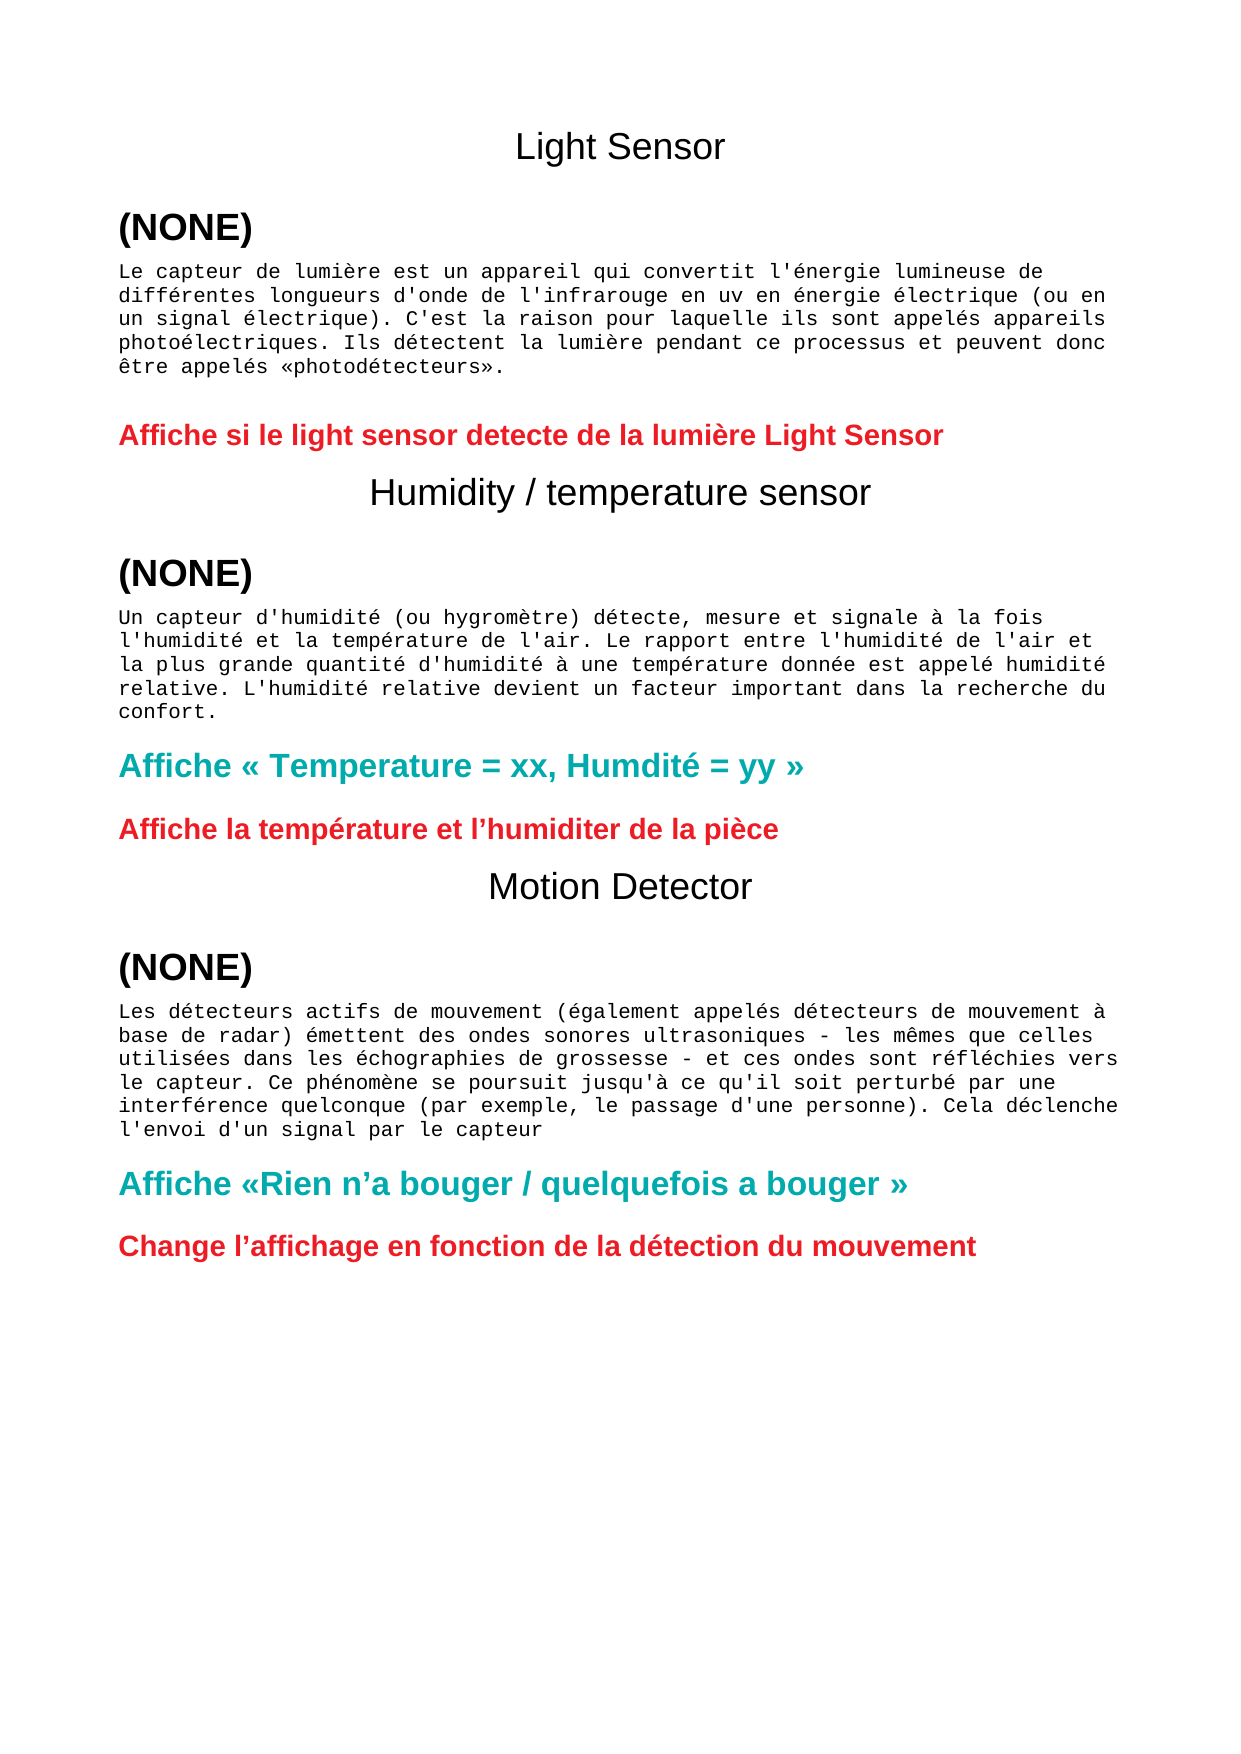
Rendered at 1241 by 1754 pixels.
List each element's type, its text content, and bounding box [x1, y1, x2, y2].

text Les détecteurs actifs de mouvement (également appelés détecteurs de mouvement à base de radar) émettent des ondes sonores ultrasoniques - les mêmes que celles utilisées dans les échographies de grossesse - et ces ondes sont réfléchies vers le capteur. Ce phénomène se poursuit jusqu'à ce qu'il soit perturbé par une interférence quelconque (par exemple, le passage d'une personne). Cela déclenche l'envoi d'un signal par le capteur [118, 1001, 1122, 1143]
subtitle Humidity / temperature sensor [118, 470, 1122, 513]
text Un capteur d'humidité (ou hygromètre) détecte, mesure et signale à la fois l'humidité et la température de l'air. Le rapport entre l'humidité de l'air et la plus grande quantité d'humidité à une température donnée est appelé humidité relative. L'humidité relative devient un facteur important dans la recherche du confort. [118, 607, 1122, 725]
subtitle Affiche « Temperature = xx, Humdité = yy » [118, 746, 1122, 784]
subtitle Affiche la température et l’humiditer de la pièce [118, 812, 1122, 845]
subtitle Affiche si le light sensor detecte de la lumière Light Sensor [118, 418, 1122, 451]
subtitle (NONE) [118, 945, 1122, 988]
subtitle (NONE) [118, 551, 1122, 594]
subtitle Change l’affichage en fonction de la détection du mouvement [118, 1229, 1122, 1263]
text Le capteur de lumière est un appareil qui convertit l'énergie lumineuse de différentes longueurs d'onde de l'infrarouge en uv en énergie électrique (ou en un signal électrique). C'est la raison pour laquelle ils sont appelés appareils photoélectriques. Ils détectent la lumière pendant ce processus et peuvent donc être appelés «photodétecteurs». [118, 261, 1122, 379]
subtitle (NONE) [118, 205, 1122, 249]
subtitle Affiche «Rien n’a bouger / quelquefois a bouger » [118, 1164, 1122, 1202]
subtitle Motion Detector [118, 864, 1122, 907]
subtitle Light Sensor [118, 124, 1122, 167]
